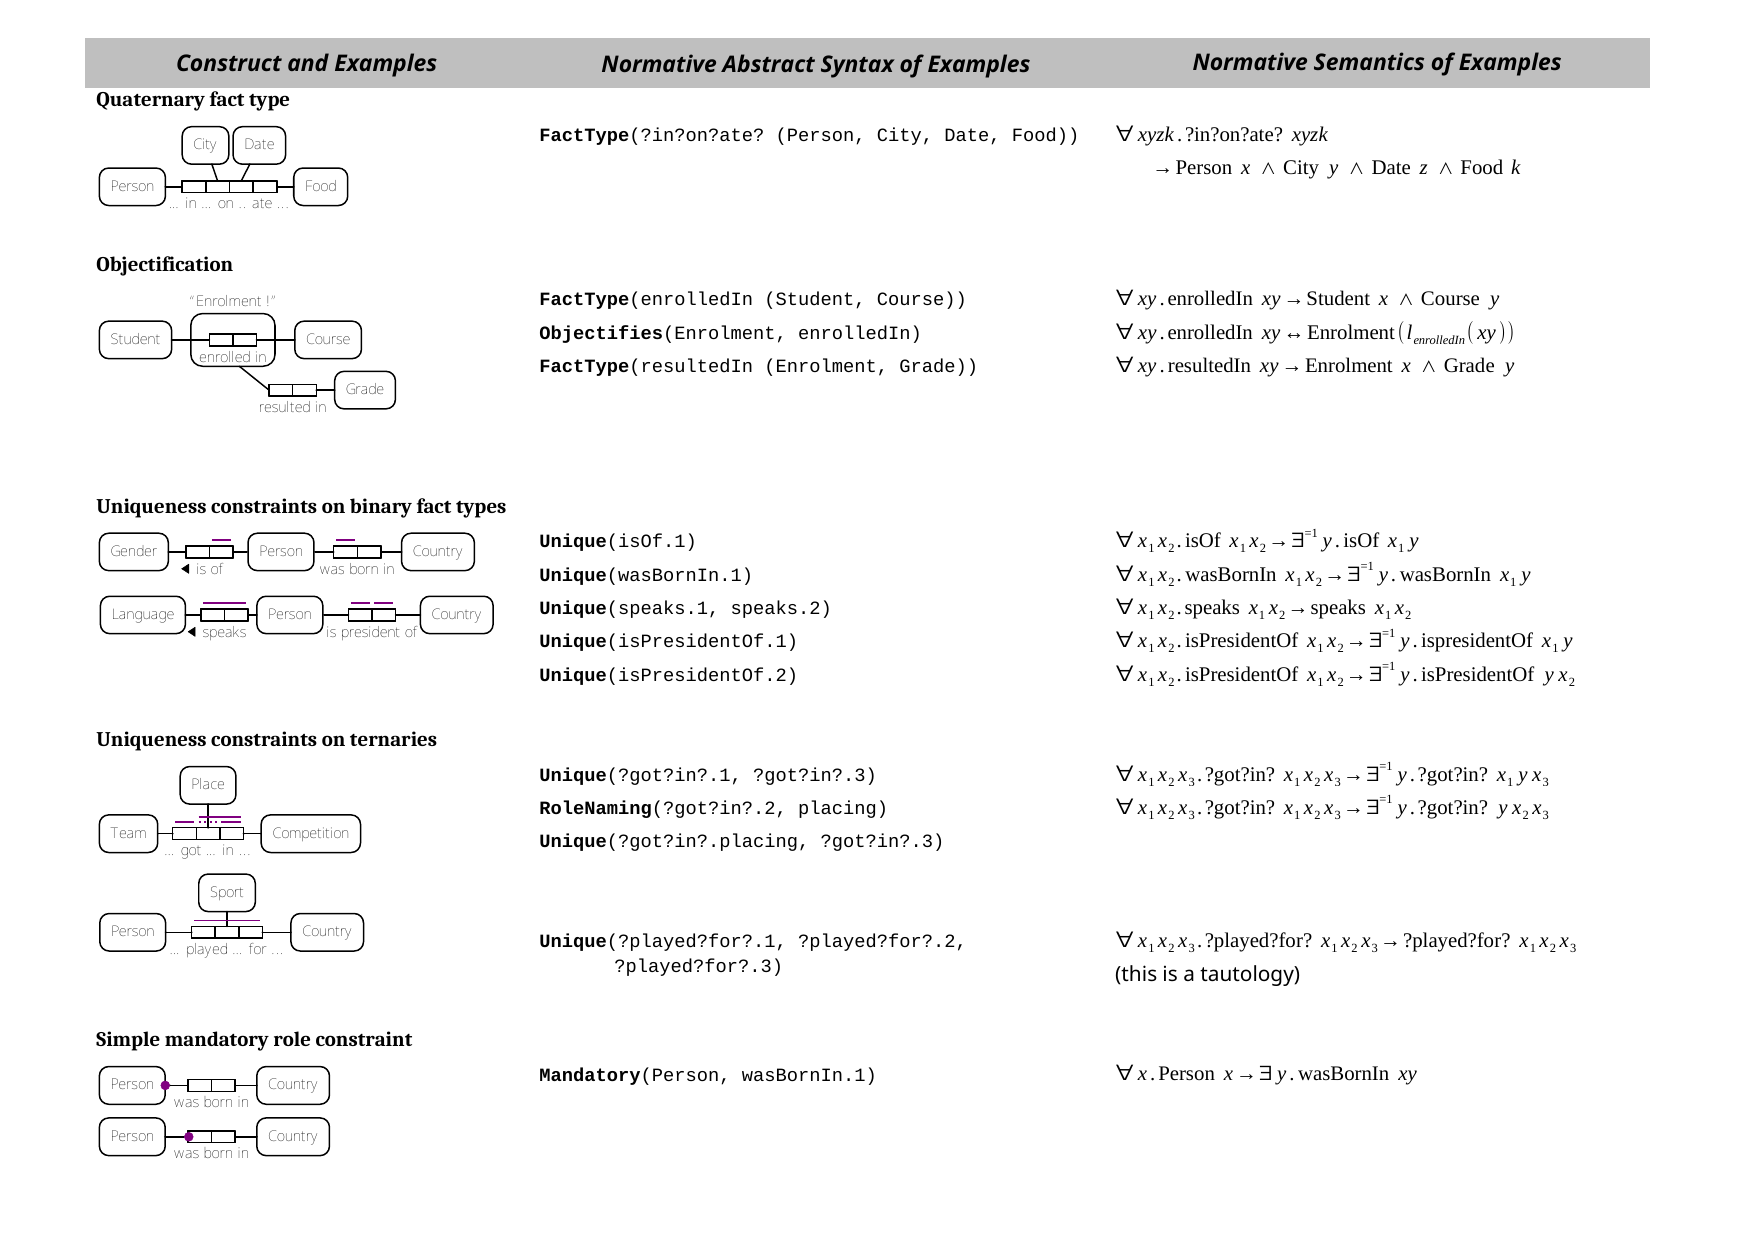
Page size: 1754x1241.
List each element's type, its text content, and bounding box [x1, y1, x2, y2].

table_cell [85, 994, 528, 1028]
table_cell (this is a tautology) [1104, 728, 1650, 994]
table_cell [85, 423, 528, 456]
table_cell Simple mandatory role constraint [85, 1028, 528, 1169]
table_cell [85, 1169, 528, 1203]
table_cell [1104, 494, 1650, 694]
table_cell [1104, 694, 1650, 728]
table_cell [528, 219, 1104, 252]
table_cell [528, 423, 1104, 456]
table_cell [1104, 1028, 1650, 1169]
table_cell FactType(enrolledIn (Student, Course)) Objectifies(Enrolment, enrolledIn) FactType(resultedIn (Enrolment, Grade)) [528, 253, 1104, 422]
table_cell Objectification [85, 253, 528, 422]
table_header Normative Semantics of Examples [1104, 38, 1650, 88]
table_header Normative Abstract Syntax of Examples [528, 38, 1104, 88]
table_cell [85, 456, 528, 494]
table_cell Unique(?got?in?.1, ?got?in?.3) RoleNaming(?got?in?.2, placing) Unique(?got?in?.placing, ?got?in?.3) Unique(?played?for?.1, ?played?for?.2, ?played?for?.3) [528, 728, 1104, 994]
table_cell [1104, 994, 1650, 1028]
table_cell [1104, 423, 1650, 456]
table_cell [1104, 219, 1650, 252]
table_cell [1104, 253, 1650, 422]
table_cell FactType(?in?on?ate? (Person, City, Date, Food)) [528, 88, 1104, 219]
table_cell [1104, 456, 1650, 494]
table_cell [85, 219, 528, 252]
table_cell [85, 694, 528, 728]
table_cell [1104, 88, 1650, 219]
table_header Construct and Examples [85, 38, 528, 88]
table_cell Uniqueness constraints on binary fact types [85, 494, 528, 694]
table_cell [528, 994, 1104, 1028]
table_cell [1104, 1169, 1650, 1203]
table_cell [528, 1169, 1104, 1203]
table_cell [528, 456, 1104, 494]
table_cell Unique(isOf.1) Unique(wasBornIn.1) Unique(speaks.1, speaks.2) Unique(isPresidentOf.1) Unique(isPresidentOf.2) [528, 494, 1104, 694]
table_cell Mandatory(Person, wasBornIn.1) [528, 1028, 1104, 1169]
table_cell Quaternary fact type [85, 88, 528, 219]
table_cell [528, 694, 1104, 728]
table_cell Uniqueness constraints on ternaries [85, 728, 528, 994]
